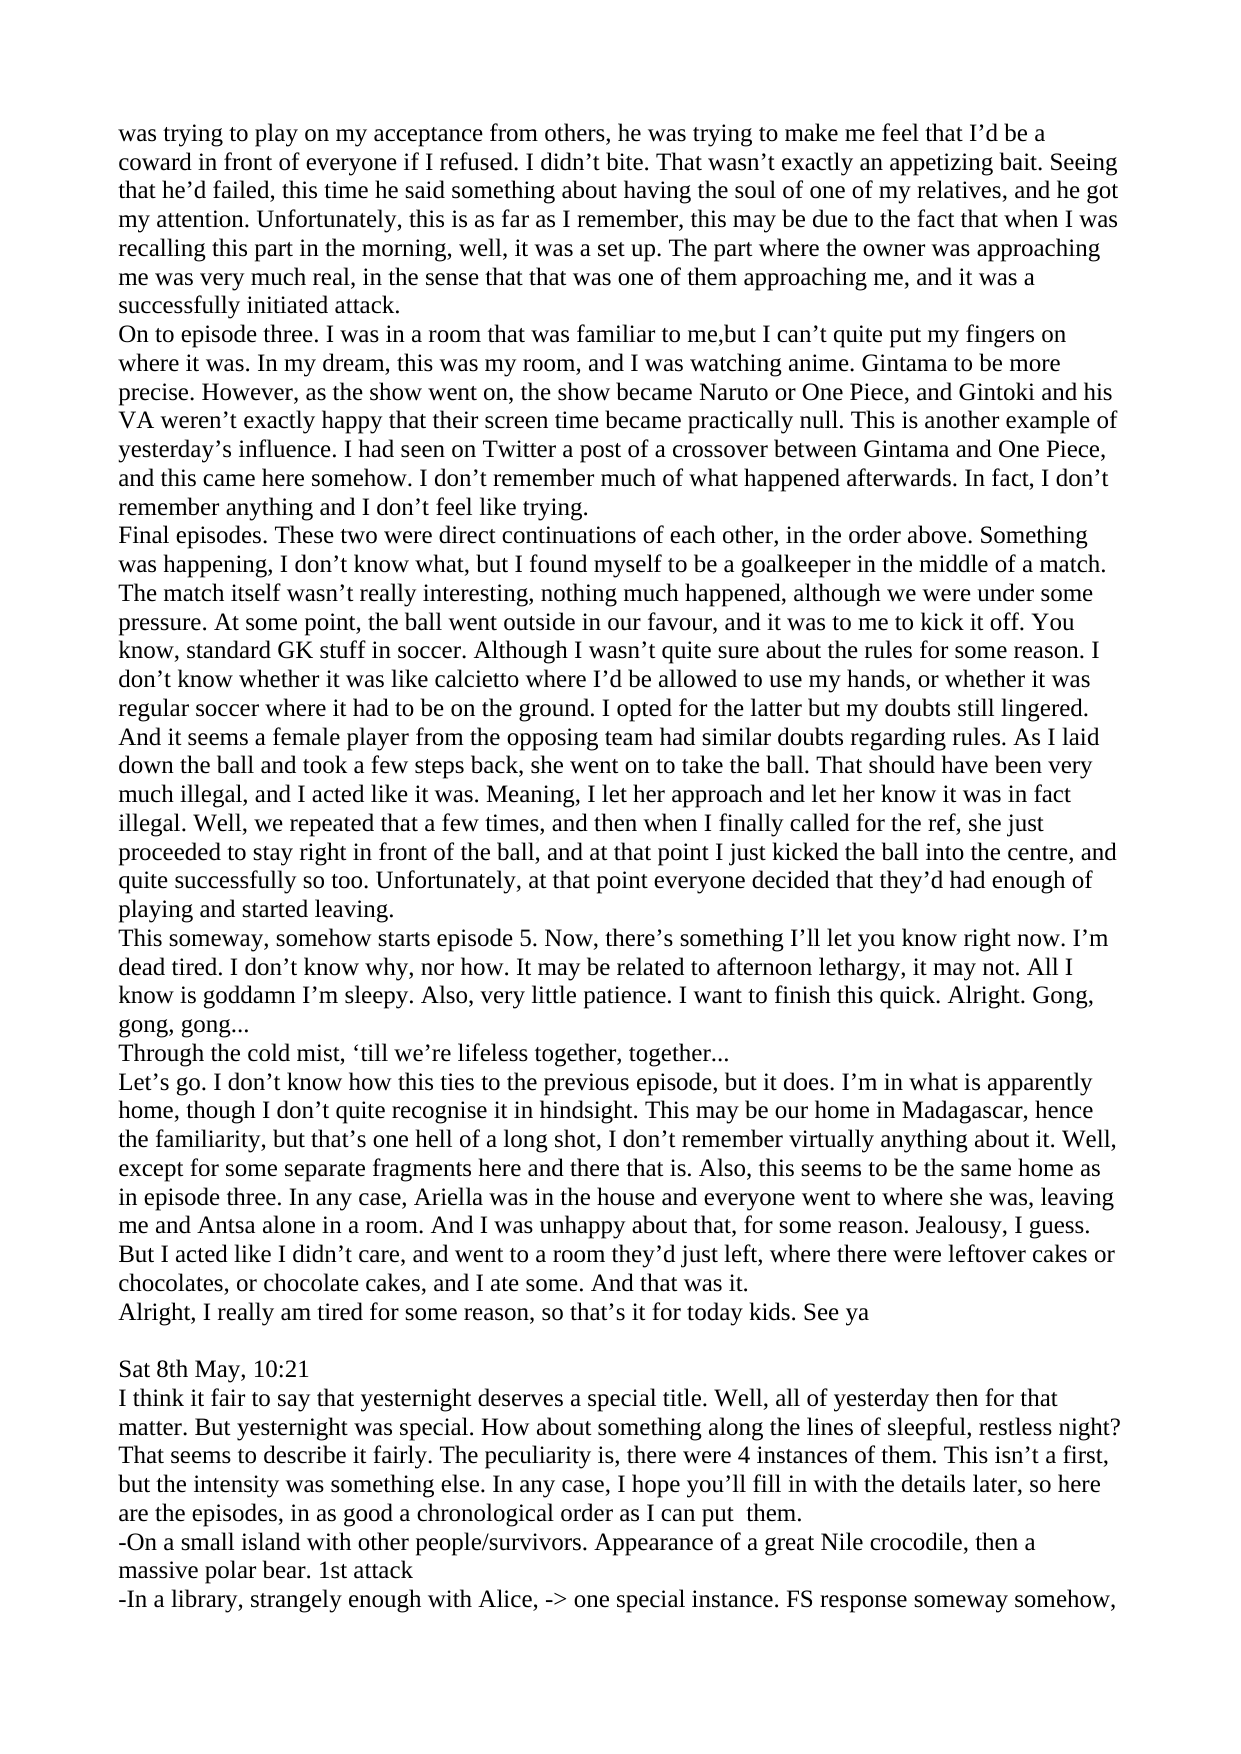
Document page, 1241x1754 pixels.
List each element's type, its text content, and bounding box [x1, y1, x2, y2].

text Alright, I really am tired for some reason, so that’s it for today kids. See ya [118, 1297, 1122, 1326]
text -On a small island with other people/survivors. Appearance of a great Nile crocodile, then a massive polar bear. 1st attack [118, 1527, 1122, 1584]
text I think it fair to say that yesternight deserves a special title. Well, all of yesterday then for that matter. But yesternight was special. How about something along the lines of sleepful, restless night? That seems to describe it fairly. The peculiarity is, there were 4 instances of them. This isn’t a first, but the intensity was something else. In any case, I hope you’ll fill in with the details later, so here are the episodes, in as good a chronological order as I can put them. [118, 1383, 1122, 1527]
text was trying to play on my acceptance from others, he was trying to make me feel that I’d be a coward in front of everyone if I refused. I didn’t bite. That wasn’t exactly an appetizing bait. Seeing that he’d failed, this time he said something about having the soul of one of my relatives, and he got my attention. Unfortunately, this is as far as I remember, this may be due to the fact that when I was recalling this part in the morning, well, it was a set up. The part where the owner was approaching me was very much real, in the sense that that was one of them approaching me, and it was a successfully initiated attack. [118, 118, 1122, 319]
text This someway, somehow starts episode 5. Now, there’s something I’ll let you know right now. I’m dead tired. I don’t know why, nor how. It may be related to afternoon lethargy, it may not. All I know is goddamn I’m sleepy. Also, very little patience. I want to finish this quick. Alright. Gong, gong, gong... [118, 923, 1122, 1038]
text Sat 8th May, 10:21 [118, 1354, 1122, 1383]
text -In a library, strangely enough with Alice, -> one special instance. FS response someway somehow, [118, 1584, 1122, 1613]
text Let’s go. I don’t know how this ties to the previous episode, but it does. I’m in what is apparently home, though I don’t quite recognise it in hindsight. This may be our home in Madagascar, hence the familiarity, but that’s one hell of a long shot, I don’t remember virtually anything about it. Well, except for some separate fragments here and there that is. Also, this seems to be the same home as in episode three. In any case, Ariella was in the house and everyone went to where she was, leaving me and Antsa alone in a room. And I was unhappy about that, for some reason. Jealousy, I guess. But I acted like I didn’t care, and went to a room they’d just left, where there were leftover cakes or chocolates, or chocolate cakes, and I ate some. And that was it. [118, 1067, 1122, 1297]
text Through the cold mist, ‘till we’re lifeless together, together... [118, 1038, 1122, 1067]
text On to episode three. I was in a room that was familiar to me,but I can’t quite put my fingers on where it was. In my dream, this was my room, and I was watching anime. Gintama to be more precise. However, as the show went on, the show became Naruto or One Piece, and Gintoki and his VA weren’t exactly happy that their screen time became practically null. This is another example of yesterday’s influence. I had seen on Twitter a post of a crossover between Gintama and One Piece, and this came here somehow. I don’t remember much of what happened afterwards. In fact, I don’t remember anything and I don’t feel like trying. [118, 319, 1122, 521]
text Final episodes. These two were direct continuations of each other, in the order above. Something was happening, I don’t know what, but I found myself to be a goalkeeper in the middle of a match. The match itself wasn’t really interesting, nothing much happened, although we were under some pressure. At some point, the ball went outside in our favour, and it was to me to kick it off. You know, standard GK stuff in soccer. Although I wasn’t quite sure about the rules for some reason. I don’t know whether it was like calcietto where I’d be allowed to use my hands, or whether it was regular soccer where it had to be on the ground. I opted for the latter but my doubts still lingered. And it seems a female player from the opposing team had similar doubts regarding rules. As I laid down the ball and took a few steps back, she went on to take the ball. That should have been very much illegal, and I acted like it was. Meaning, I let her approach and let her know it was in fact illegal. Well, we repeated that a few times, and then when I finally called for the ref, she just proceeded to stay right in front of the ball, and at that point I just kicked the ball into the centre, and quite successfully so too. Unfortunately, at that point everyone decided that they’d had enough of playing and started leaving. [118, 521, 1122, 923]
